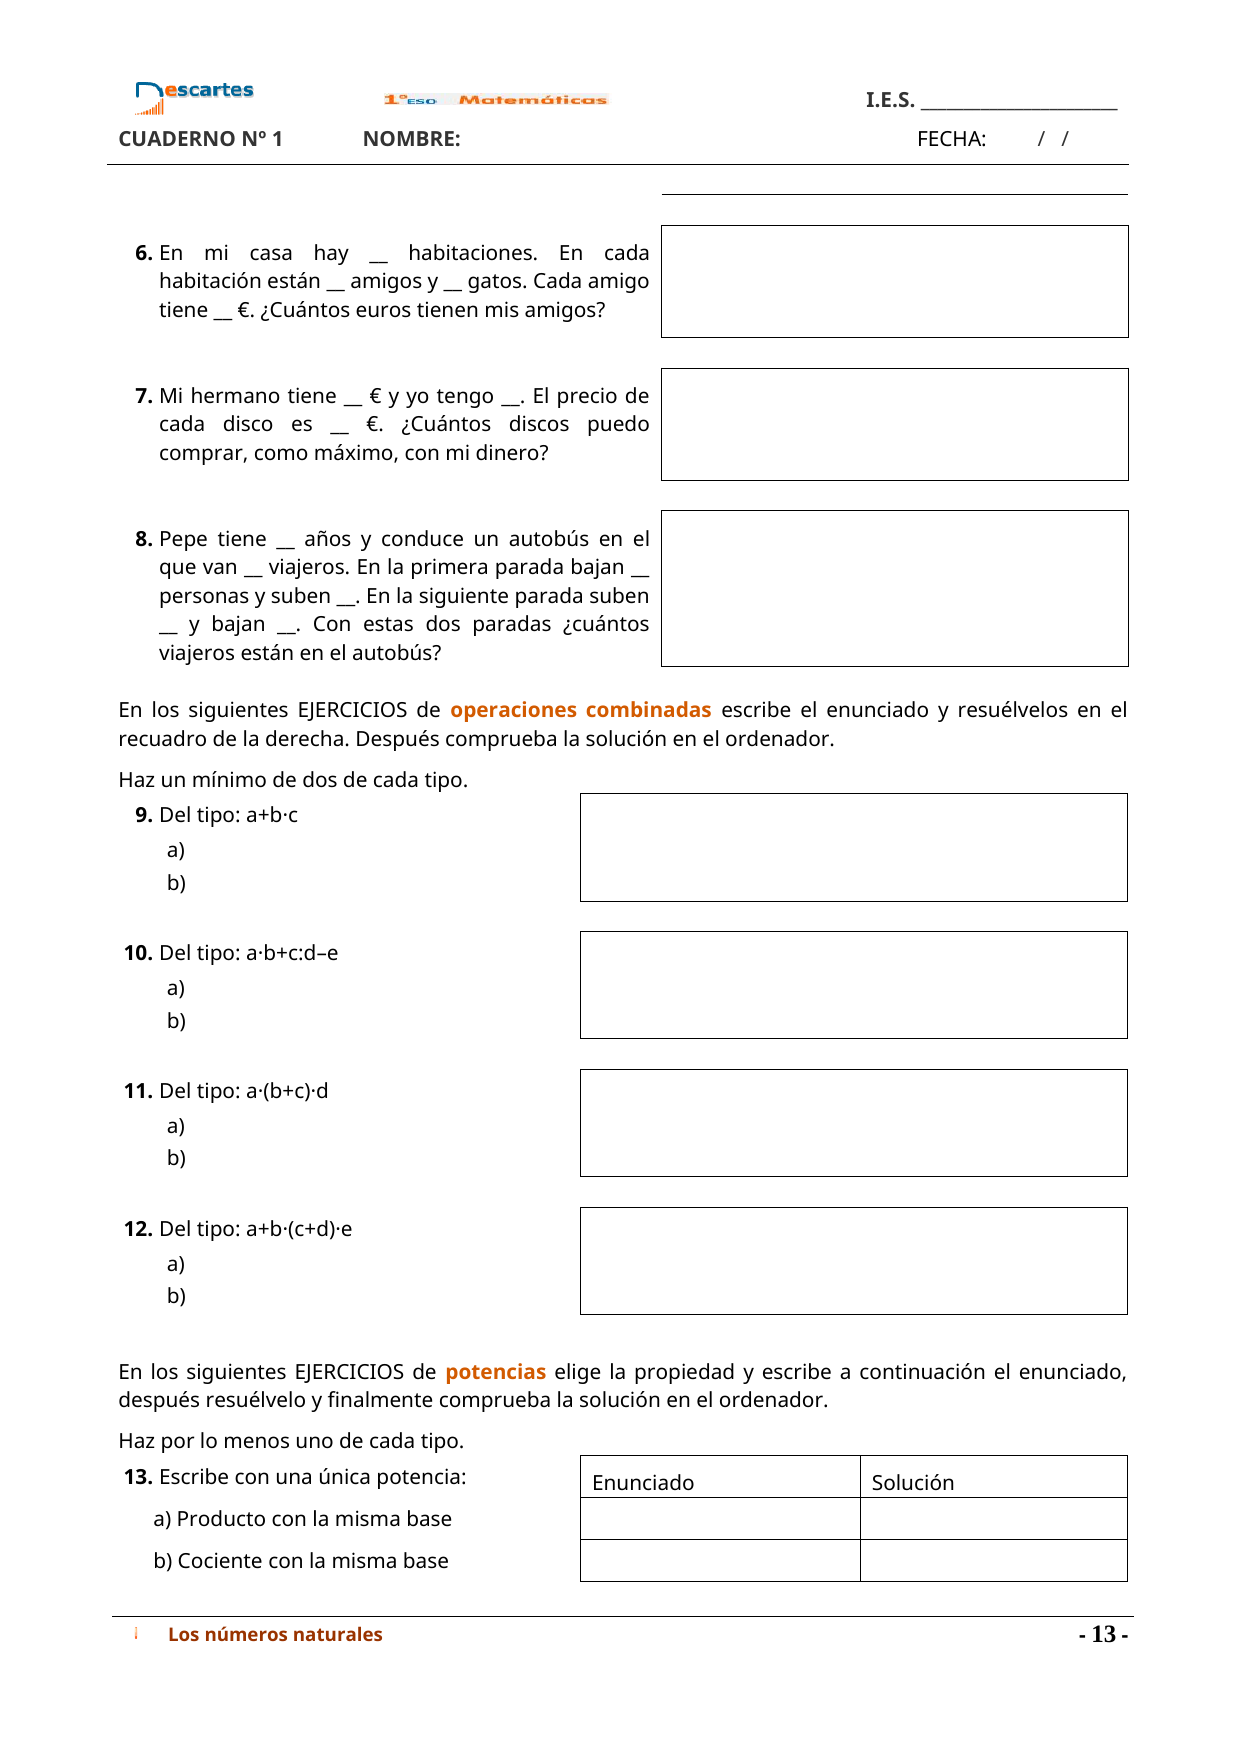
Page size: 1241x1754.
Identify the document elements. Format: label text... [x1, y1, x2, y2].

table_cell [581, 902, 1128, 931]
picture [384, 93, 612, 105]
picture [134, 82, 257, 115]
table_cell [581, 1208, 1127, 1314]
text Haz un mínimo de dos de cada tipo. [118, 765, 1128, 793]
table_cell [662, 195, 1128, 225]
table_cell [662, 369, 1128, 480]
table_cell [118, 1314, 581, 1344]
table_cell Enunciado [581, 1456, 860, 1497]
table_cell b) Cociente con la misma base [118, 1539, 580, 1581]
table_cell Del tipo: a·b+c:d–e [118, 931, 580, 1038]
table_cell [662, 338, 1128, 367]
table_cell [118, 901, 581, 931]
table_cell [118, 194, 662, 225]
table_cell Del tipo: a+b·(c+d)·e [118, 1207, 580, 1314]
table_cell [662, 511, 1128, 666]
table_cell [118, 1038, 581, 1069]
table_cell [861, 1498, 1127, 1539]
table_cell [581, 1177, 1128, 1207]
table_cell Escribe con una única potencia: [118, 1455, 580, 1497]
table_cell Mi hermano tiene __ € y yo tengo __. El precio de cada disco es __ €. ¿Cuántos discos puedo comprar, como máximo, con mi dinero? [118, 368, 661, 480]
table_cell [118, 337, 662, 367]
table_cell Pepe tiene __ años y conduce un autobús en el que van __ viajeros. En la primera parada bajan __ personas y suben __. En la siguiente parada suben __ y bajan __. Con estas dos paradas ¿cuántos viajeros están en el autobús? [118, 510, 661, 666]
table_cell Del tipo: a·(b+c)·d [118, 1069, 580, 1176]
table_header [581, 794, 1127, 901]
text En los siguientes EJERCICIOS de operaciones combinadas escribe el enunciado y resuélvelos en el recuadro de la derecha. Después comprueba la solución en el ordenador. [118, 696, 1128, 752]
table_cell [581, 1315, 1128, 1344]
table_cell [581, 1540, 860, 1581]
table_cell [662, 481, 1128, 510]
table_cell En mi casa hay __ habitaciones. En cada habitación están __ amigos y __ gatos. Cada amigo tiene __ €. ¿Cuántos euros tienen mis amigos? [118, 225, 661, 337]
table_cell [581, 1498, 860, 1539]
table_cell [581, 1039, 1128, 1069]
picture [134, 1626, 138, 1639]
table_cell [861, 1540, 1127, 1581]
table_cell En los siguientes EJERCICIOS de potencias elige la propiedad y escribe a continuación el enunciado, después resuélvelo y finalmente comprueba la solución en el ordenador. Haz por lo menos uno de cada tipo. [118, 1345, 1128, 1455]
table_cell [118, 480, 662, 510]
table_cell [118, 1176, 581, 1207]
table_cell [662, 226, 1128, 337]
table_cell Solución [861, 1456, 1127, 1497]
table_header Del tipo: a+b·c [118, 793, 580, 901]
table_cell [581, 1070, 1127, 1176]
table_cell [581, 932, 1127, 1038]
table_cell a) Producto con la misma base [118, 1497, 580, 1539]
